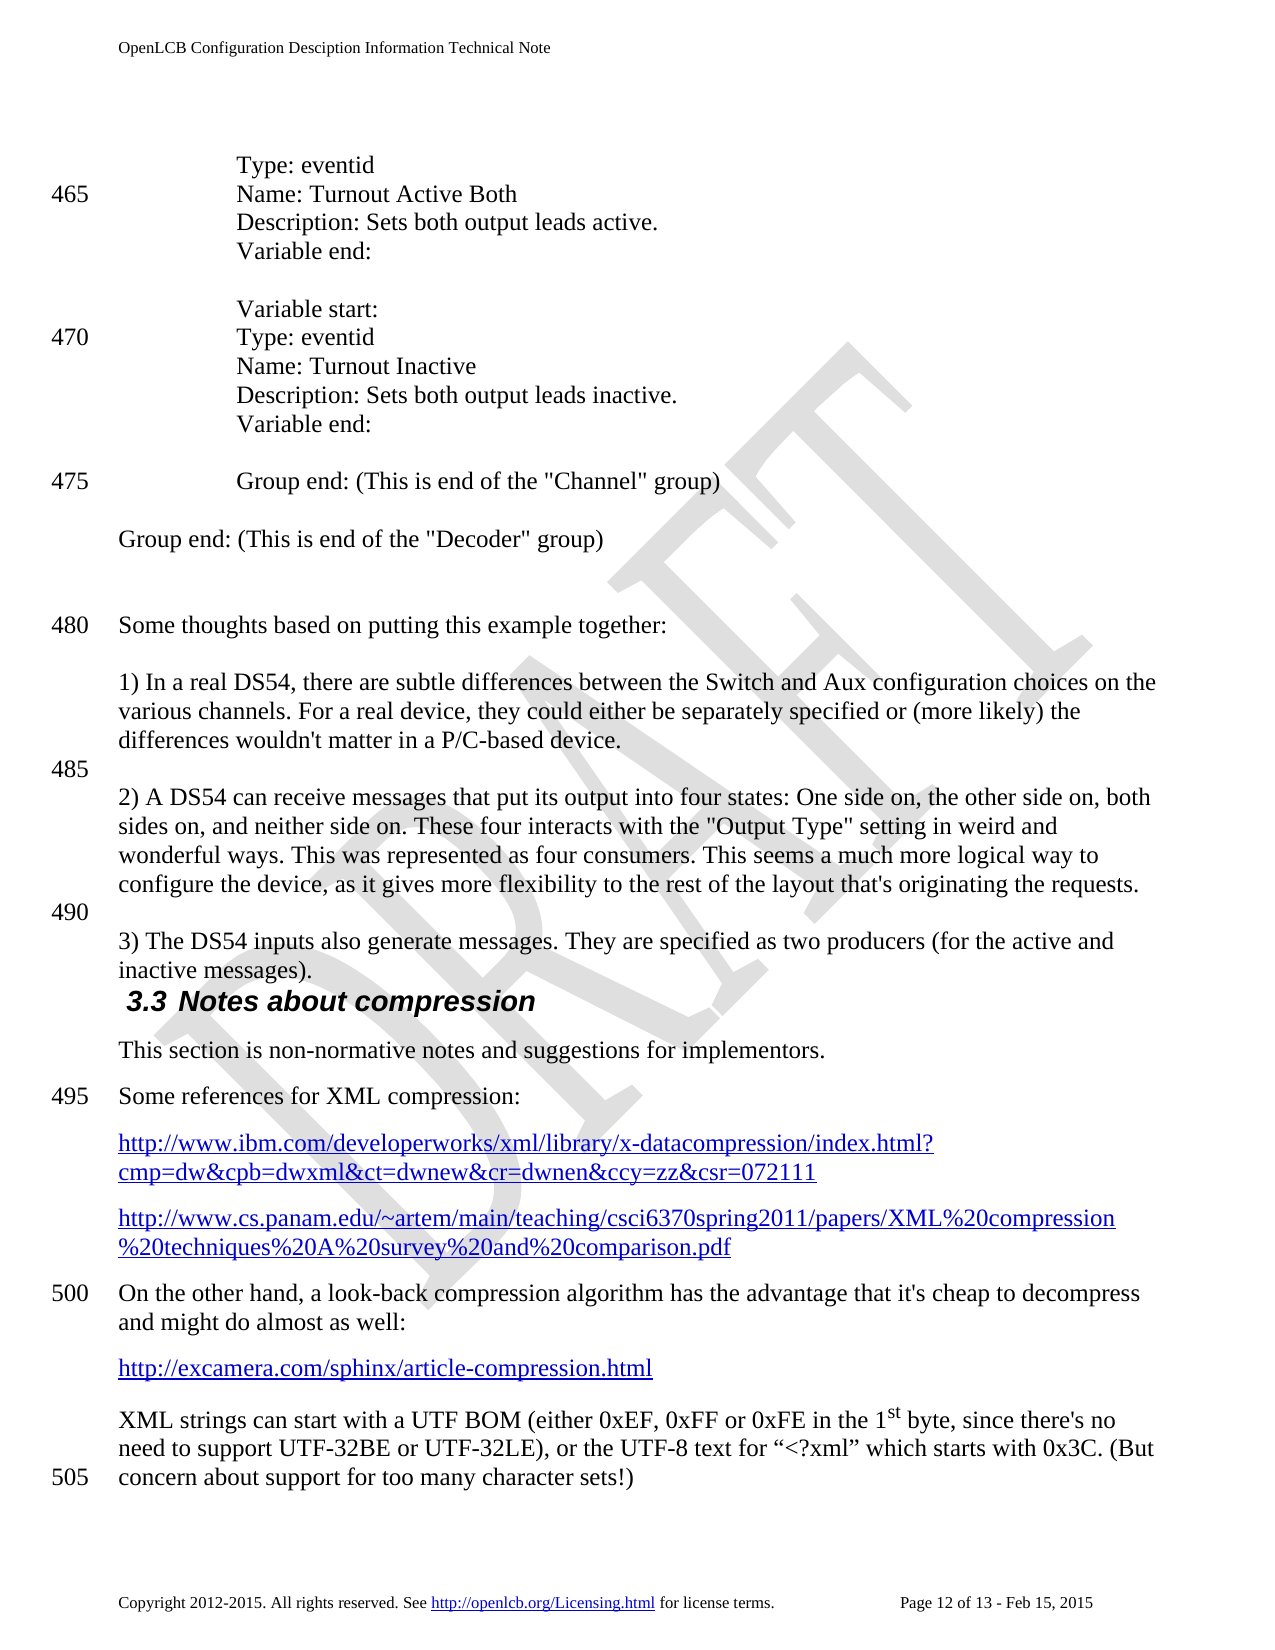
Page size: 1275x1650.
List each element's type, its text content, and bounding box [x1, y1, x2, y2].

text Description: Sets both output leads active. [236, 207, 1157, 236]
text Group end: (This is end of the "Decoder" group) [118, 524, 664, 552]
text http://www.ibm.com/developerworks/xml/library/x-datacompression/index.html?cmp=dw&cpb=dwxml&ct=dwnew&cr=dwnen&ccy=zz&csr=072111 [118, 1128, 306, 1153]
text [928, 524, 1157, 552]
text [815, 610, 1000, 639]
text [818, 380, 899, 409]
text This section is non-normative notes and suggestions for implementors. [118, 1035, 217, 1064]
subtitle Notes about compression [723, 984, 1157, 1017]
text 2) A DS54 can receive messages that put its output into four states: One side on, the other side on, both sides on, and neither side on. These four interacts with the "Output Type" setting in weird and wonderful ways. This was represented as four consumers. This seems a much more logical way to configure the device, as it gives more flexibility to the rest of the layout that's originating the requests. [368, 828, 502, 897]
text [675, 524, 913, 552]
text 2) A DS54 can receive messages that put its output into four states: One side on, the other side on, both sides on, and neither side on. These four interacts with the "Output Type" setting in weird and wonderful ways. This was represented as four consumers. This seems a much more logical way to configure the device, as it gives more flexibility to the rest of the layout that's originating the requests. [843, 782, 1157, 897]
text http://www.cs.panam.edu/~artem/main/teaching/csci6370spring2011/papers/XML%20compression%20techniques%20A%20survey%20and%20comparison.pdf [480, 1203, 1157, 1261]
text Type: eventid [236, 322, 1157, 351]
text 3) The DS54 inputs also generate messages. They are specified as two producers (for the active and inactive messages). [432, 926, 515, 977]
text http://www.ibm.com/developerworks/xml/library/x-datacompression/index.html?cmp=dw&cpb=dwxml&ct=dwnew&cr=dwnen&ccy=zz&csr=072111 [350, 1154, 493, 1182]
text [713, 610, 818, 639]
text 3) The DS54 inputs also generate messages. They are specified as two producers (for the active and inactive messages). [703, 926, 1157, 984]
text 1) In a real DS54, there are subtle differences between the Switch and Aux configuration choices on the various channels. For a real device, they could either be separately specified or (more likely) the differences wouldn't matter in a P/C-based device. [118, 667, 563, 754]
text Some references for XML compression: [587, 1081, 1157, 1110]
text 1) In a real DS54, there are subtle differences between the Switch and Aux configuration choices on the various channels. For a real device, they could either be separately specified or (more likely) the differences wouldn't matter in a P/C-based device. [798, 667, 1157, 754]
subtitle Notes about compression [378, 984, 480, 1017]
text Variable end: [236, 409, 779, 437]
subtitle Notes about compression [502, 984, 615, 1017]
text http://excamera.com/sphinx/article-compression.html [118, 1353, 1157, 1382]
text Variable end: [236, 236, 1157, 265]
text [870, 466, 1157, 495]
subtitle Notes about compression [118, 984, 203, 1017]
text This section is non-normative notes and suggestions for implementors. [231, 1035, 417, 1064]
text 2) A DS54 can receive messages that put its output into four states: One side on, the other side on, both sides on, and neither side on. These four interacts with the "Output Type" setting in weird and wonderful ways. This was represented as four consumers. This seems a much more logical way to configure the device, as it gives more flexibility to the rest of the layout that's originating the requests. [118, 782, 661, 897]
text Some references for XML compression: [476, 1081, 573, 1110]
text 2) A DS54 can receive messages that put its output into four states: One side on, the other side on, both sides on, and neither side on. These four interacts with the "Output Type" setting in weird and wonderful ways. This was represented as four consumers. This seems a much more logical way to configure the device, as it gives more flexibility to the rest of the layout that's originating the requests. [718, 782, 882, 865]
text This section is non-normative notes and suggestions for implementors. [541, 1035, 1157, 1064]
text [888, 380, 1157, 409]
text Some references for XML compression: [277, 1081, 457, 1110]
text Type: eventid [236, 150, 1157, 179]
text This section is non-normative notes and suggestions for implementors. [435, 1035, 527, 1064]
text [1014, 610, 1157, 639]
text [815, 409, 1157, 437]
text On the other hand, a look-back compression algorithm has the advantage that it's cheap to decompress and might do almost as well: [118, 1278, 1157, 1336]
subtitle Notes about compression [623, 984, 722, 1017]
text 1) In a real DS54, there are subtle differences between the Switch and Aux configuration choices on the various channels. For a real device, they could either be separately specified or (more likely) the differences wouldn't matter in a P/C-based device. [549, 667, 814, 754]
text 3) The DS54 inputs also generate messages. They are specified as two producers (for the active and inactive messages). [118, 926, 447, 984]
text Description: Sets both output leads inactive. [236, 380, 808, 409]
text http://www.ibm.com/developerworks/xml/library/x-datacompression/index.html?cmp=dw&cpb=dwxml&ct=dwnew&cr=dwnen&ccy=zz&csr=072111 [118, 1154, 335, 1182]
subtitle Notes about compression [211, 984, 366, 1017]
text Variable start: [236, 294, 1157, 322]
text http://www.cs.panam.edu/~artem/main/teaching/csci6370spring2011/papers/XML%20compression%20techniques%20A%20survey%20and%20comparison.pdf [118, 1203, 381, 1228]
text Group end: (This is end of the "Channel" group) [236, 466, 753, 495]
text Some thoughts based on putting this example together: [118, 610, 699, 639]
text [757, 466, 856, 495]
text Some references for XML compression: [118, 1081, 263, 1110]
text http://www.ibm.com/developerworks/xml/library/x-datacompression/index.html?cmp=dw&cpb=dwxml&ct=dwnew&cr=dwnen&ccy=zz&csr=072111 [517, 1128, 1157, 1185]
text 2) A DS54 can receive messages that put its output into four states: One side on, the other side on, both sides on, and neither side on. These four interacts with the "Output Type" setting in weird and wonderful ways. This was represented as four consumers. This seems a much more logical way to configure the device, as it gives more flexibility to the rest of the layout that's originating the requests. [670, 830, 816, 897]
text XML strings can start with a UTF BOM (either 0xEF, 0xFF or 0xFE in the 1st byte, since there's no need to support UTF-32BE or UTF-32LE), or the UTF-8 text for “<?xml” which starts with 0x3C. (But concern about support for too many character sets!) [118, 1400, 1157, 1491]
text http://www.cs.panam.edu/~artem/main/teaching/csci6370spring2011/papers/XML%20compression%20techniques%20A%20survey%20and%20comparison.pdf [118, 1229, 410, 1257]
text 3) The DS54 inputs also generate messages. They are specified as two producers (for the active and inactive messages). [541, 926, 721, 984]
text http://www.ibm.com/developerworks/xml/library/x-datacompression/index.html?cmp=dw&cpb=dwxml&ct=dwnew&cr=dwnen&ccy=zz&csr=072111 [324, 1128, 485, 1153]
